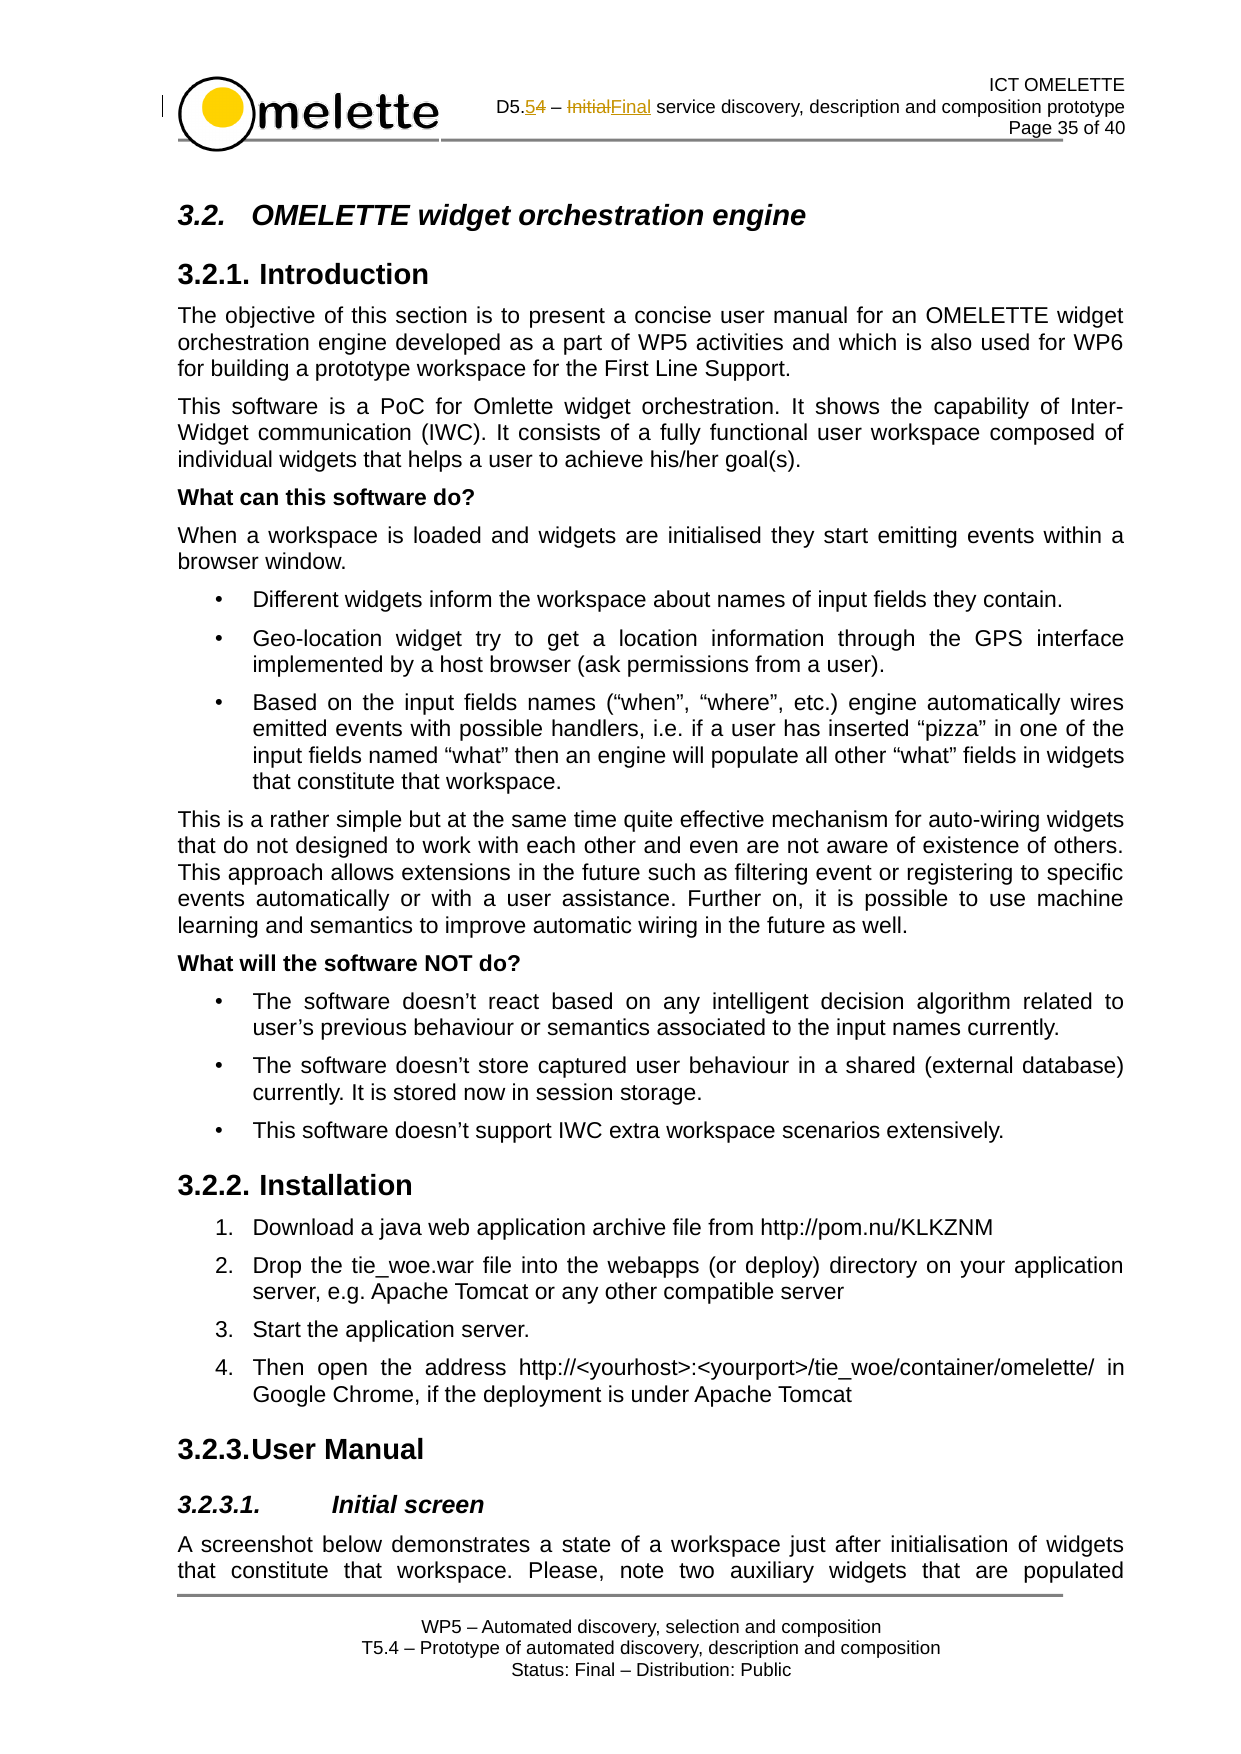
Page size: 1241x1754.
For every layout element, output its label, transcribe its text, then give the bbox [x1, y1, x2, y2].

text This software is a PoC for Omlette widget orchestration. It shows the capability of Inter-Widget communication (IWC). It consists of a fully functional user workspace composed of individual widgets that helps a user to achieve his/her goal(s). [177, 393, 1125, 472]
text A screenshot below demonstrates a state of a workspace just after initialisation of widgets that constitute that workspace. Please, note two auxiliary widgets that are populated [177, 1531, 1125, 1584]
list Drop the tie_woe.war file into the webapps (or deploy) directory on your application server, e.g. Apache Tomcat or any other compatible server [215, 1252, 1125, 1304]
list Based on the input fields names (“when”, “where”, etc.) engine automatically wires emitted events with possible handlers, i.e. if a user has inserted “pizza” in one of the input fields named “what” then an engine will populate all other “what” fields in widgets that constitute that workspace. [215, 689, 1125, 794]
text This is a rather simple but at the same time quite effective mechanism for auto-wiring widgets that do not designed to work with each other and even are not aware of existence of others. This approach allows extensions in the future such as filtering event or registering to specific events automatically or with a user assistance. Further on, it is possible to use machine learning and semantics to improve automatic wiring in the future as well. [177, 806, 1125, 938]
list Start the application server. [215, 1316, 1125, 1342]
subtitle OMELETTE widget orchestration engine [177, 198, 1125, 232]
list Download a java web application archive file from http://pom.nu/KLKZNM [215, 1213, 1125, 1240]
list The software doesn’t react based on any intelligent decision algorithm related to user’s previous behaviour or semantics associated to the input names currently. [215, 988, 1125, 1041]
text The objective of this section is to present a concise user manual for an OMELETTE widget orchestration engine developed as a part of WP5 activities and which is also used for WP6 for building a prototype workspace for the First Line Support. [177, 302, 1125, 381]
list Different widgets inform the workspace about names of input fields they contain. [215, 586, 1125, 613]
list The software doesn’t store captured user behaviour in a shared (external database) currently. It is stored now in session storage. [215, 1052, 1125, 1105]
subtitle Introduction [177, 257, 1125, 290]
list This software doesn’t support IWC extra workspace scenarios extensively. [215, 1117, 1125, 1143]
subtitle Initial screen [177, 1490, 1125, 1519]
subtitle Installation [177, 1168, 1125, 1202]
picture [178, 76, 439, 152]
text What will the software NOT do? [177, 950, 1125, 976]
list Then open the address http://<yourhost>:<yourport>/tie_woe/container/omelette/ in Google Chrome, if the deployment is under Apache Tomcat [215, 1354, 1125, 1407]
text What can this software do? [177, 484, 1125, 510]
text When a workspace is loaded and widgets are initialised they start emitting events within a browser window. [177, 522, 1125, 574]
list Geo-location widget try to get a location information through the GPS interface implemented by a host browser (ask permissions from a user). [215, 624, 1125, 677]
subtitle User Manual [177, 1432, 1125, 1465]
